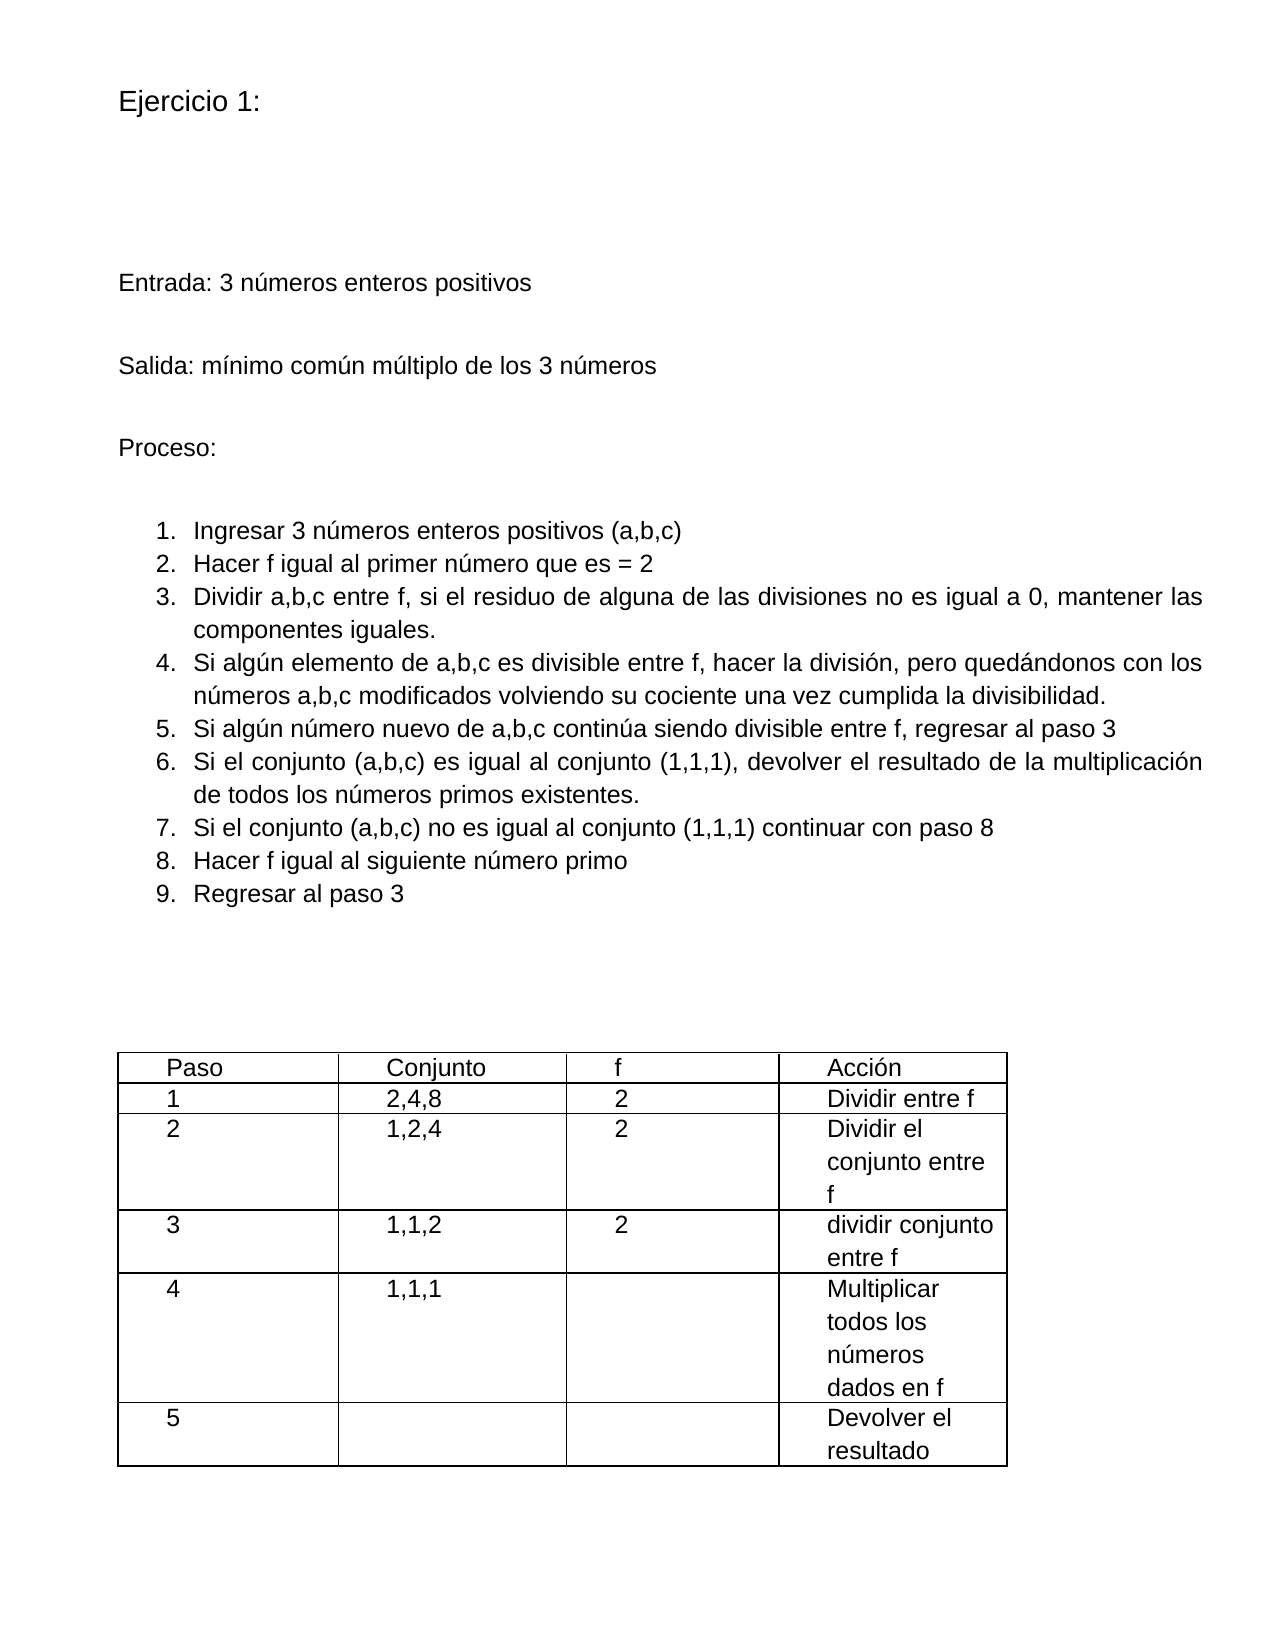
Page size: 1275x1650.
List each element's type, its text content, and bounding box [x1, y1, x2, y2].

list Regresar al paso 3 [156, 879, 1205, 908]
table_cell Dividir entre f [780, 1084, 1006, 1112]
list Si el conjunto (a,b,c) no es igual al conjunto (1,1,1) continuar con paso 8 [156, 813, 1205, 842]
text Salida: mínimo común múltiplo de los 3 números [118, 351, 1205, 379]
list Dividir a,b,c entre f, si el residuo de alguna de las divisiones no es igual a 0, mantener las componentes iguales. [156, 582, 1205, 643]
table_cell [567, 1403, 778, 1465]
table_cell 1,1,1 [339, 1274, 566, 1402]
text Entrada: 3 números enteros positivos [118, 268, 1205, 297]
table_cell 3 [119, 1211, 338, 1272]
text Ejercicio 1: [118, 84, 1205, 117]
list Hacer f igual al primer número que es = 2 [156, 549, 1205, 577]
table_cell 2 [119, 1114, 338, 1209]
table_cell Multiplicar todos los números dados en f [780, 1274, 1006, 1402]
text Proceso: [118, 433, 1205, 462]
table_cell 5 [119, 1403, 338, 1465]
list Ingresar 3 números enteros positivos (a,b,c) [156, 516, 1205, 544]
table_cell 1,1,2 [339, 1211, 566, 1272]
table_header f [567, 1053, 779, 1082]
table_cell dividir conjunto entre f [780, 1211, 1006, 1272]
list Si el conjunto (a,b,c) es igual al conjunto (1,1,1), devolver el resultado de la multiplicación de todos los números primos existentes. [156, 747, 1205, 808]
table_cell 1,2,4 [339, 1114, 566, 1209]
table_header Paso [119, 1053, 338, 1082]
table_cell 2 [567, 1084, 778, 1112]
table_header Conjunto [339, 1053, 566, 1082]
table_cell Dividir el conjunto entre f [780, 1114, 1006, 1209]
table_cell 2 [567, 1114, 778, 1209]
table_cell [567, 1274, 778, 1402]
list Si algún número nuevo de a,b,c continúa siendo divisible entre f, regresar al paso 3 [156, 714, 1205, 742]
list Hacer f igual al siguiente número primo [156, 846, 1205, 874]
table_cell Devolver el resultado [780, 1403, 1006, 1465]
table_cell 2 [567, 1211, 778, 1272]
table_cell 1 [119, 1084, 338, 1112]
table_cell 2,4,8 [339, 1084, 566, 1112]
table_cell 4 [119, 1274, 338, 1402]
table_cell [339, 1403, 566, 1465]
list Si algún elemento de a,b,c es divisible entre f, hacer la división, pero quedándonos con los números a,b,c modificados volviendo su cociente una vez cumplida la divisibilidad. [156, 648, 1205, 709]
table_header Acción [780, 1053, 1006, 1082]
